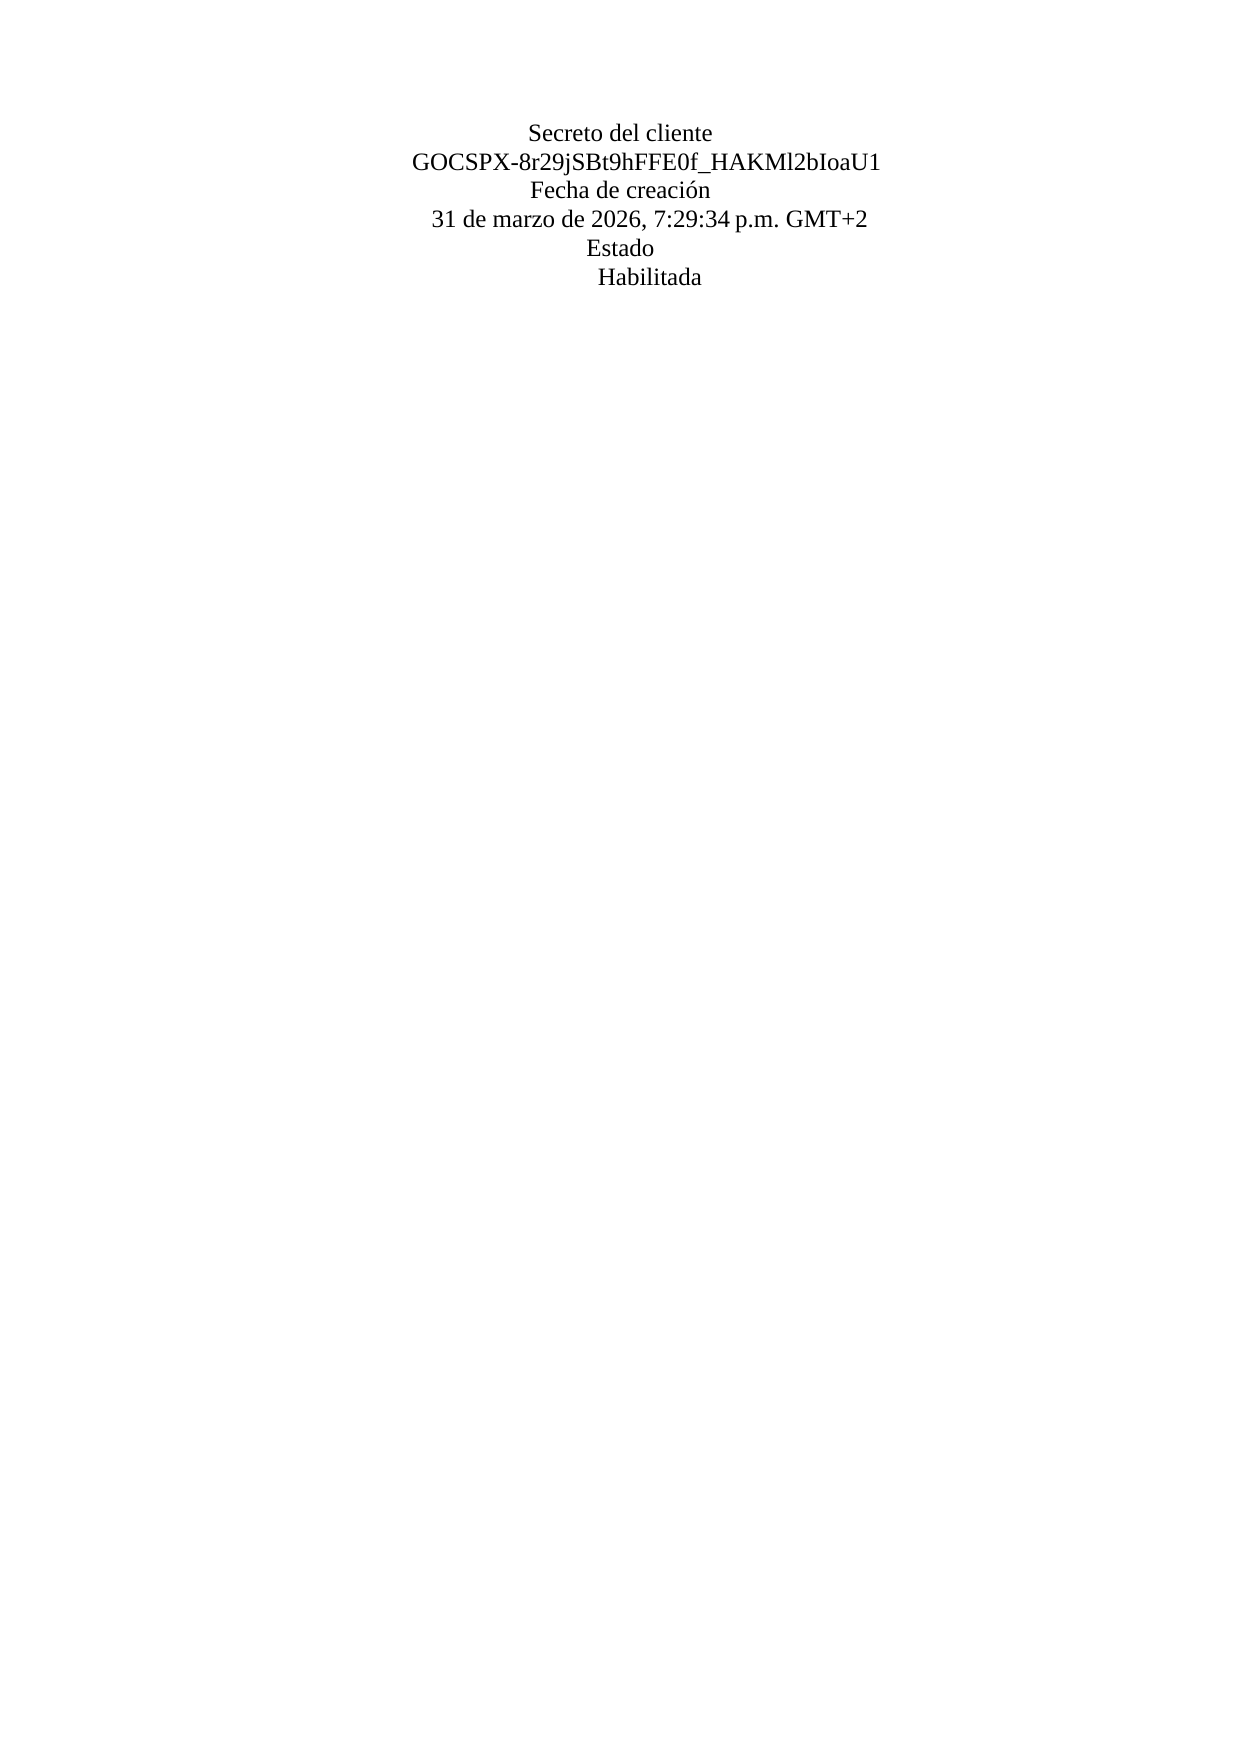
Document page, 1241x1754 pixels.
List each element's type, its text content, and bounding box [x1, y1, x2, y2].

list 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 [177, 147, 1122, 176]
subtitle Estado [118, 233, 1122, 262]
list 31 de marzo de 2026, 7:29:34 p.m. GMT+2 [177, 204, 1122, 233]
list Habilitada [177, 262, 1122, 291]
subtitle Secreto del cliente [118, 118, 1122, 147]
subtitle Fecha de creación [118, 176, 1122, 204]
